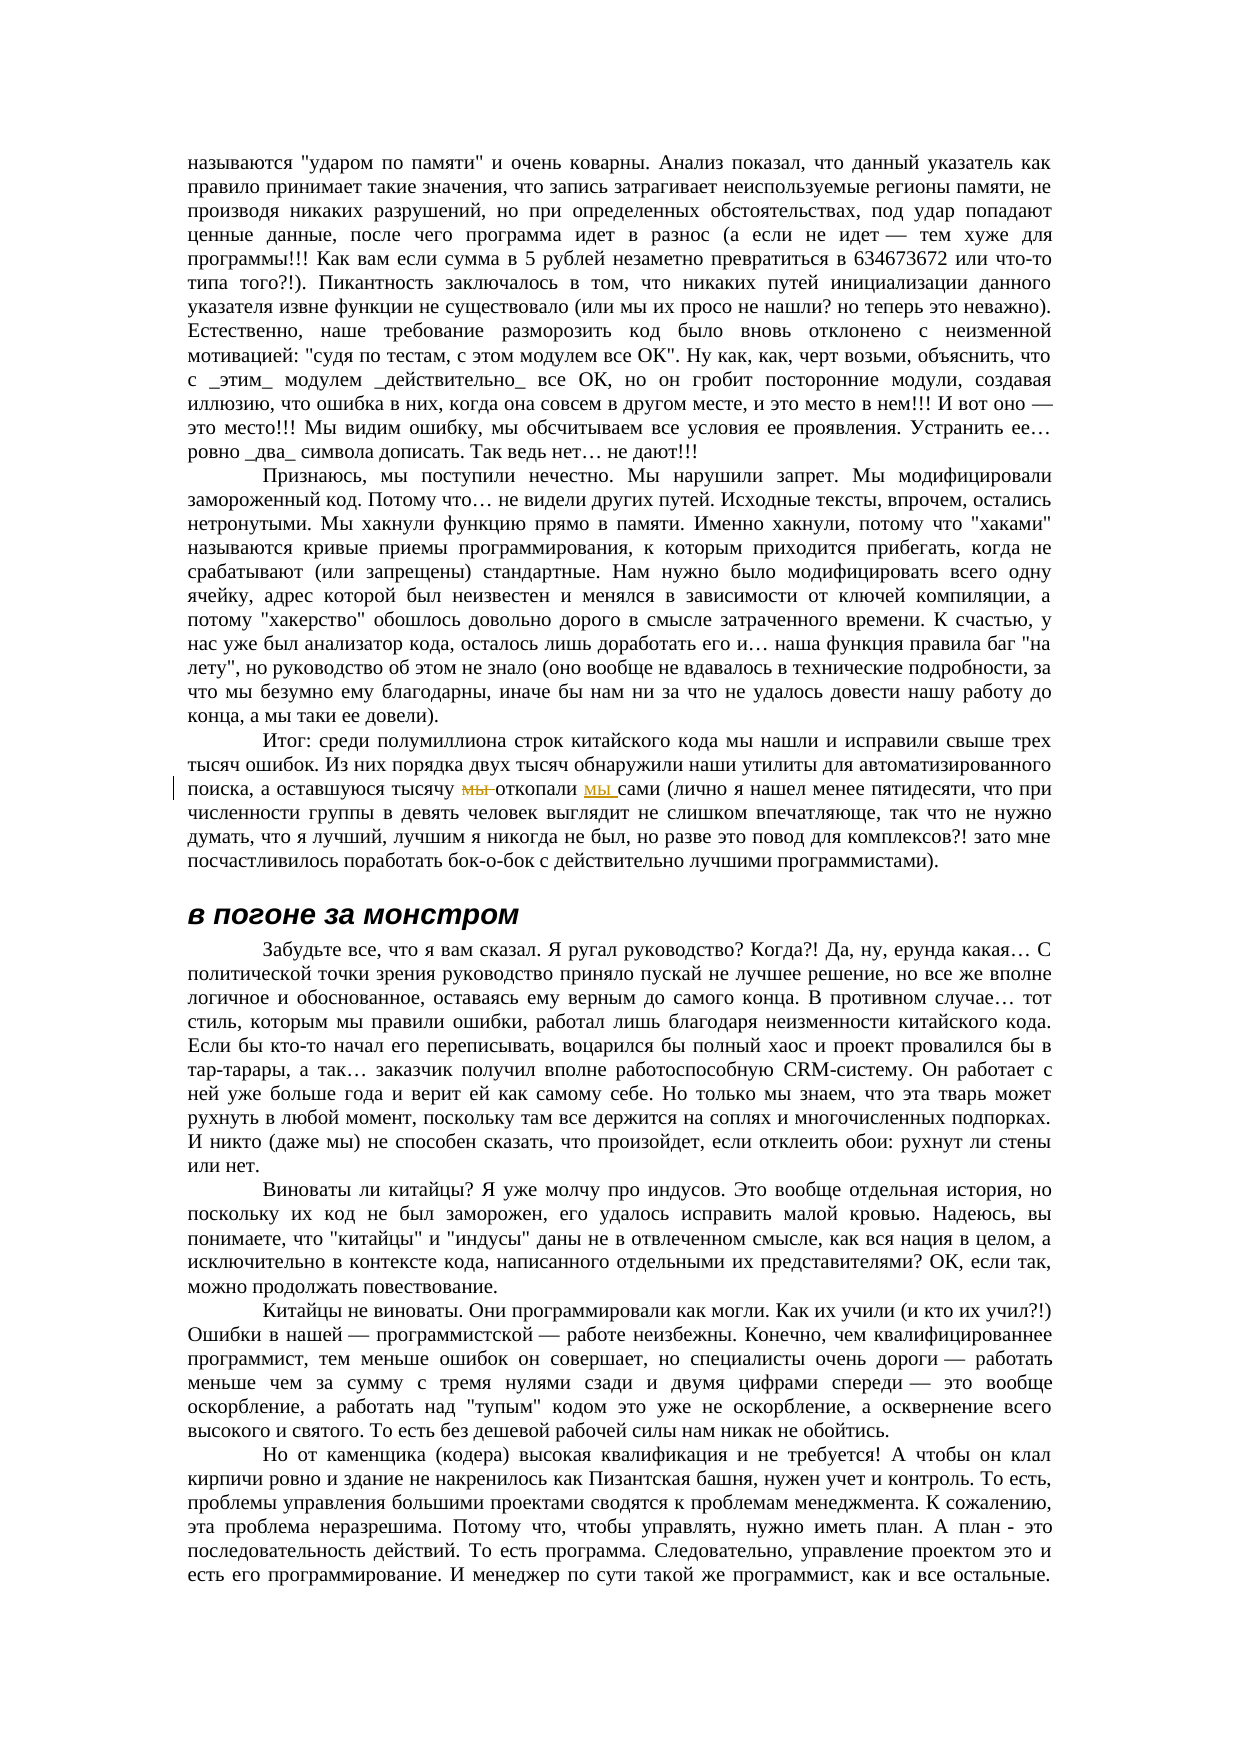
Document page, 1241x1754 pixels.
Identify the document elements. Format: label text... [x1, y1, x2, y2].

text Но от каменщика (кодера) высокая квалификация и не требуется! А чтобы он клал кирпичи ровно и здание не накренилось как Пизантская башня, нужен учет и контроль. То есть, проблемы управления большими проектами сводятся к проблемам менеджмента. К сожалению, эта проблема неразрешима. Потому что, чтобы управлять, нужно иметь план. А план ‑ это последовательность действий. То есть программа. Следовательно, управление проектом это и есть его программирование. И менеджер по сути такой же программист, как и все остальные. [187, 1442, 1053, 1586]
text Итог: среди полумиллиона строк китайского кода мы нашли и исправили свыше трех тысяч ошибок. Из них порядка двух тысяч обнаружили наши утилиты для автоматизированного поиска, а оставшуюся тысячу откопали мы сами (лично я нашел менее пятидесяти, что при численности группы в девять человек выглядит не слишком впечатляюще, так что не нужно думать, что я лучший, лучшим я никогда не был, но разве это повод для комплексов?! зато мне посчастливилось поработать бок-о-бок с действительно лучшими программистами). [187, 727, 1053, 872]
text Виноваты ли китайцы? Я уже молчу про индусов. Это вообще отдельная история, но поскольку их код не был заморожен, его удалось исправить малой кровью. Надеюсь, вы понимаете, что "китайцы" и "индусы" даны не в отвлеченном смысле, как вся нация в целом, а исключительно в контексте кода, написанного отдельными их представителями? ОК, если так, можно продолжать повествование. [187, 1177, 1053, 1298]
text Признаюсь, мы поступили нечестно. Мы нарушили запрет. Мы модифицировали замороженный код. Потому что… не видели других путей. Исходные тексты, впрочем, остались нетронутыми. Мы хакнули функцию прямо в памяти. Именно хакнули, потому что "хаками" называются кривые приемы программирования, к которым приходится прибегать, когда не срабатывают (или запрещены) стандартные. Нам нужно было модифицировать всего одну ячейку, адрес которой был неизвестен и менялся в зависимости от ключей компиляции, а потому "хакерство" обошлось довольно дорого в смысле затраченного времени. К счастью, у нас уже был анализатор кода, осталось лишь доработать его и… наша функция правила баг "на лету", но руководство об этом не знало (оно вообще не вдавалось в технические подробности, за что мы безумно ему благодарны, иначе бы нам ни за что не удалось довести нашу работу до конца, а мы таки ее довели). [187, 463, 1053, 727]
text Китайцы не виноваты. Они программировали как могли. Как их учили (и кто их учил?!) Ошибки в нашей — программистской — работе неизбежны. Конечно, чем квалифицированнее программист, тем меньше ошибок он совершает, но специалисты очень дороги — работать меньше чем за сумму с тремя нулями сзади и двумя цифрами спереди — это вообще оскорбление, а работать над "тупым" кодом это уже не оскорбление, а осквернение всего высокого и святого. То есть без дешевой рабочей силы нам никак не обойтись. [187, 1298, 1053, 1442]
text Забудьте все, что я вам сказал. Я ругал руководство? Когда?! Да, ну, ерунда какая… С политической точки зрения руководство приняло пускай не лучшее решение, но все же вполне логичное и обоснованное, оставаясь ему верным до самого конца. В противном случае… тот стиль, которым мы правили ошибки, работал лишь благодаря неизменности китайского кода. Если бы кто-то начал его переписывать, воцарился бы полный хаос и проект провалился бы в тар-тарары, а так… заказчик получил вполне работоспособную CRM-систему. Он работает с ней уже больше года и верит ей как самому себе. Но только мы знаем, что эта тварь может рухнуть в любой момент, поскольку там все держится на соплях и многочисленных подпорках. И никто (даже мы) не способен сказать, что произойдет, если отклеить обои: рухнут ли стены или нет. [187, 937, 1053, 1177]
text называются "ударом по памяти" и очень коварны. Анализ показал, что данный указатель как правило принимает такие значения, что запись затрагивает неиспользуемые регионы памяти, не производя никаких разрушений, но при определенных обстоятельствах, под удар попадают ценные данные, после чего программа идет в разнос (а если не идет — тем хуже для программы!!! Как вам если сумма в 5 рублей незаметно превратиться в 634673672 или что-то типа того?!). Пикантность заключалось в том, что никаких путей инициализации данного указателя извне функции не существовало (или мы их просо не нашли? но теперь это неважно). Естественно, наше требование разморозить код было вновь отклонено с неизменной мотивацией: "судя по тестам, с этом модулем все ОК". Ну как, как, черт возьми, объяснить, что с _этим_ модулем _действительно_ все ОК, но он гробит посторонние модули, создавая иллюзию, что ошибка в них, когда она совсем в другом месте, и это место в нем!!! И вот оно — это место!!! Мы видим ошибку, мы обсчитываем все условия ее проявления. Устранить ее… ровно _два_ символа дописать. Так ведь нет… не дают!!! [187, 150, 1053, 463]
subtitle в погоне за монстром [187, 897, 1053, 930]
